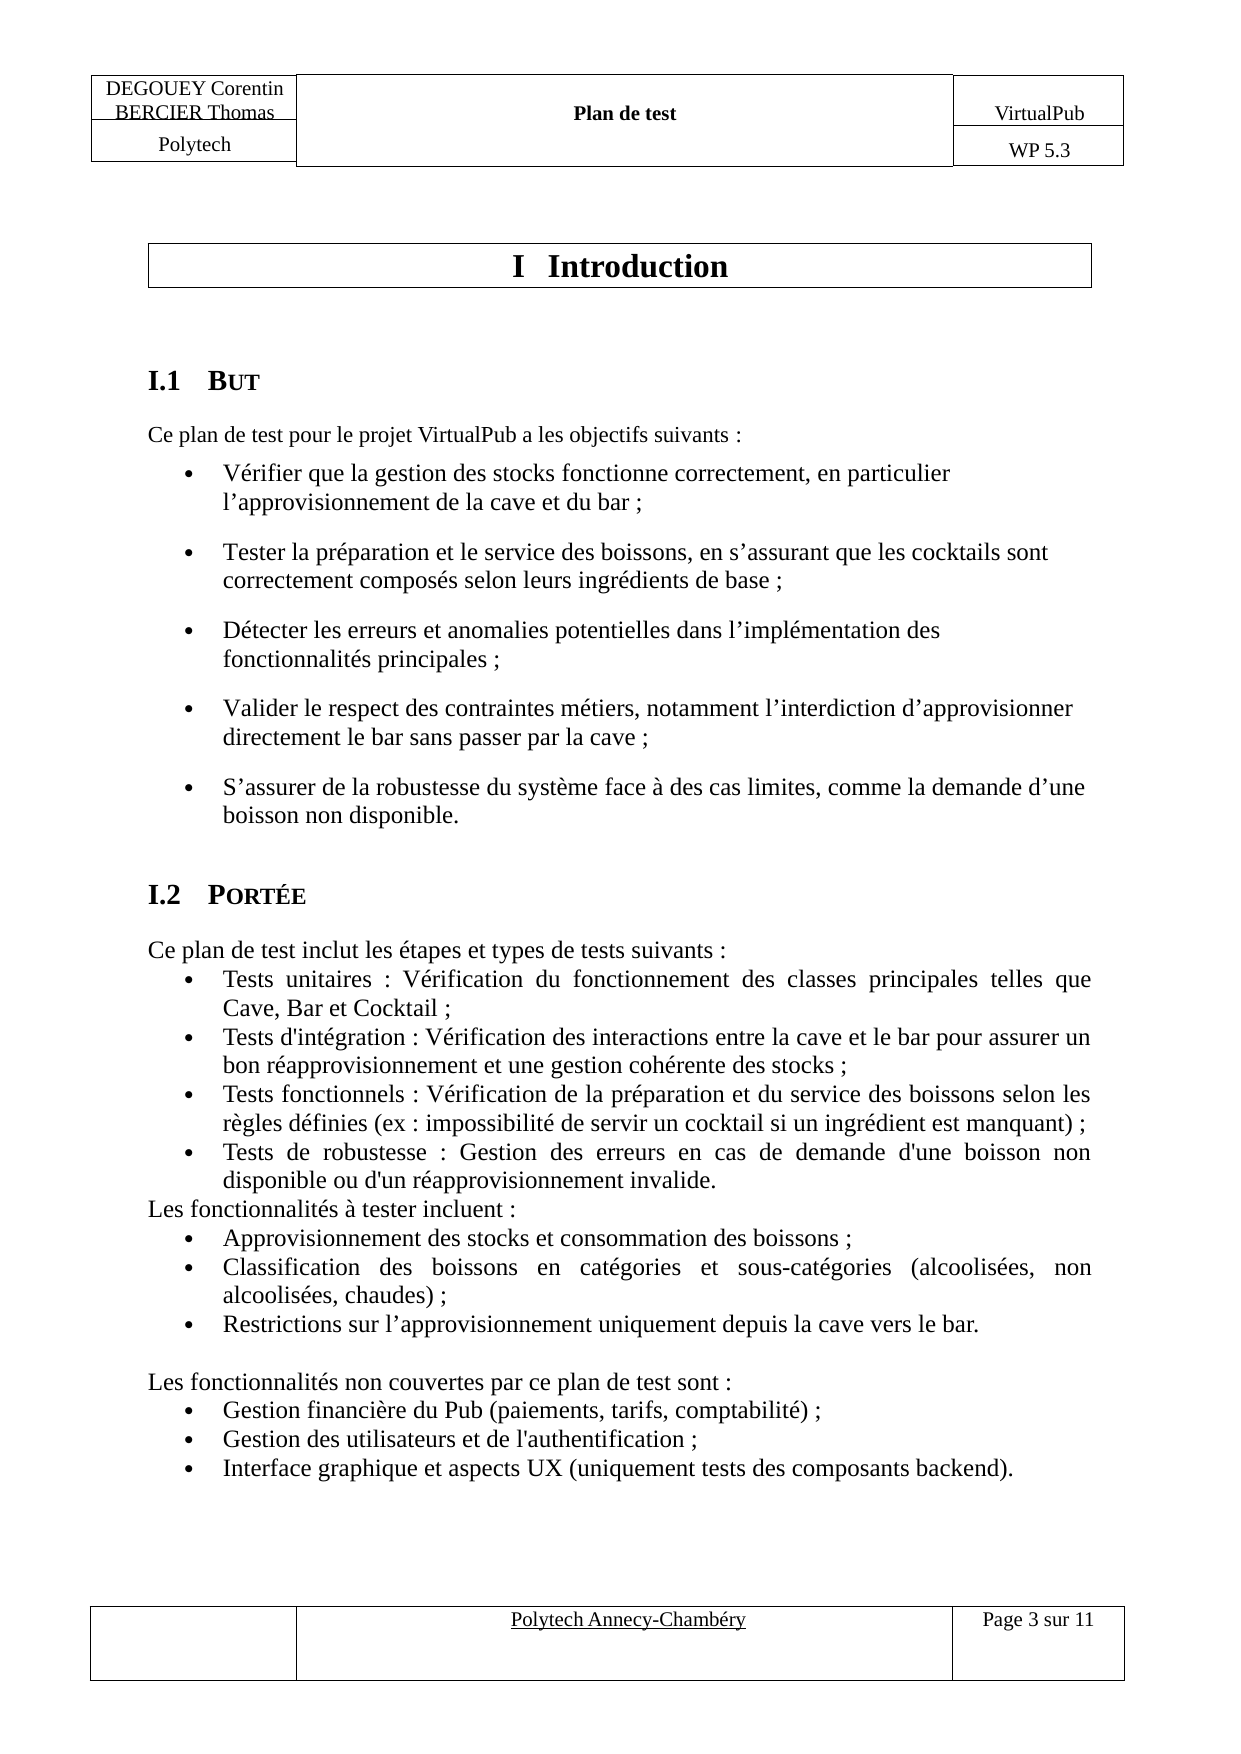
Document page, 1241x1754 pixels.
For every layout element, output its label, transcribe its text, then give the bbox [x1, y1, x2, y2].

list Vérifier que la gestion des stocks fonctionne correctement, en particulier l’approvisionnement de la cave et du bar ; [185, 458, 1092, 516]
subtitle But [148, 363, 1092, 396]
list Tests d'intégration : Vérification des interactions entre la cave et le bar pour assurer un bon réapprovisionnement et une gestion cohérente des stocks ; [185, 1022, 1092, 1079]
list Restrictions sur l’approvisionnement uniquement depuis la cave vers le bar. [185, 1309, 1092, 1338]
text Ce plan de test pour le projet VirtualPub a les objectifs suivants : [148, 421, 1092, 448]
subtitle Introduction [149, 244, 1091, 287]
list Interface graphique et aspects UX (uniquement tests des composants backend). [185, 1453, 1092, 1482]
list Détecter les erreurs et anomalies potentielles dans l’implémentation des fonctionnalités principales ; [185, 615, 1092, 672]
text Les fonctionnalités non couvertes par ce plan de test sont : [148, 1367, 1092, 1396]
list Valider le respect des contraintes métiers, notamment l’interdiction d’approvisionner directement le bar sans passer par la cave ; [185, 693, 1092, 751]
list Tests unitaires : Vérification du fonctionnement des classes principales telles que Cave, Bar et Cocktail ; [185, 964, 1092, 1022]
list Tester la préparation et le service des boissons, en s’assurant que les cocktails sont correctement composés selon leurs ingrédients de base ; [185, 537, 1092, 594]
list Tests de robustesse : Gestion des erreurs en cas de demande d'une boisson non disponible ou d'un réapprovisionnement invalide. [185, 1137, 1092, 1194]
subtitle Portée [148, 877, 1092, 911]
list Gestion financière du Pub (paiements, tarifs, comptabilité) ; [185, 1396, 1092, 1424]
list Tests fonctionnels : Vérification de la préparation et du service des boissons selon les règles définies (ex : impossibilité de servir un cocktail si un ingrédient est manquant) ; [185, 1079, 1092, 1137]
list Approvisionnement des stocks et consommation des boissons ; [185, 1223, 1092, 1252]
text Ce plan de test inclut les étapes et types de tests suivants : [148, 936, 1092, 964]
list Gestion des utilisateurs et de l'authentification ; [185, 1424, 1092, 1453]
text Les fonctionnalités à tester incluent : [148, 1194, 1092, 1223]
list Classification des boissons en catégories et sous-catégories (alcoolisées, non alcoolisées, chaudes) ; [185, 1252, 1092, 1309]
list S’assurer de la robustesse du système face à des cas limites, comme la demande d’une boisson non disponible. [185, 772, 1092, 829]
